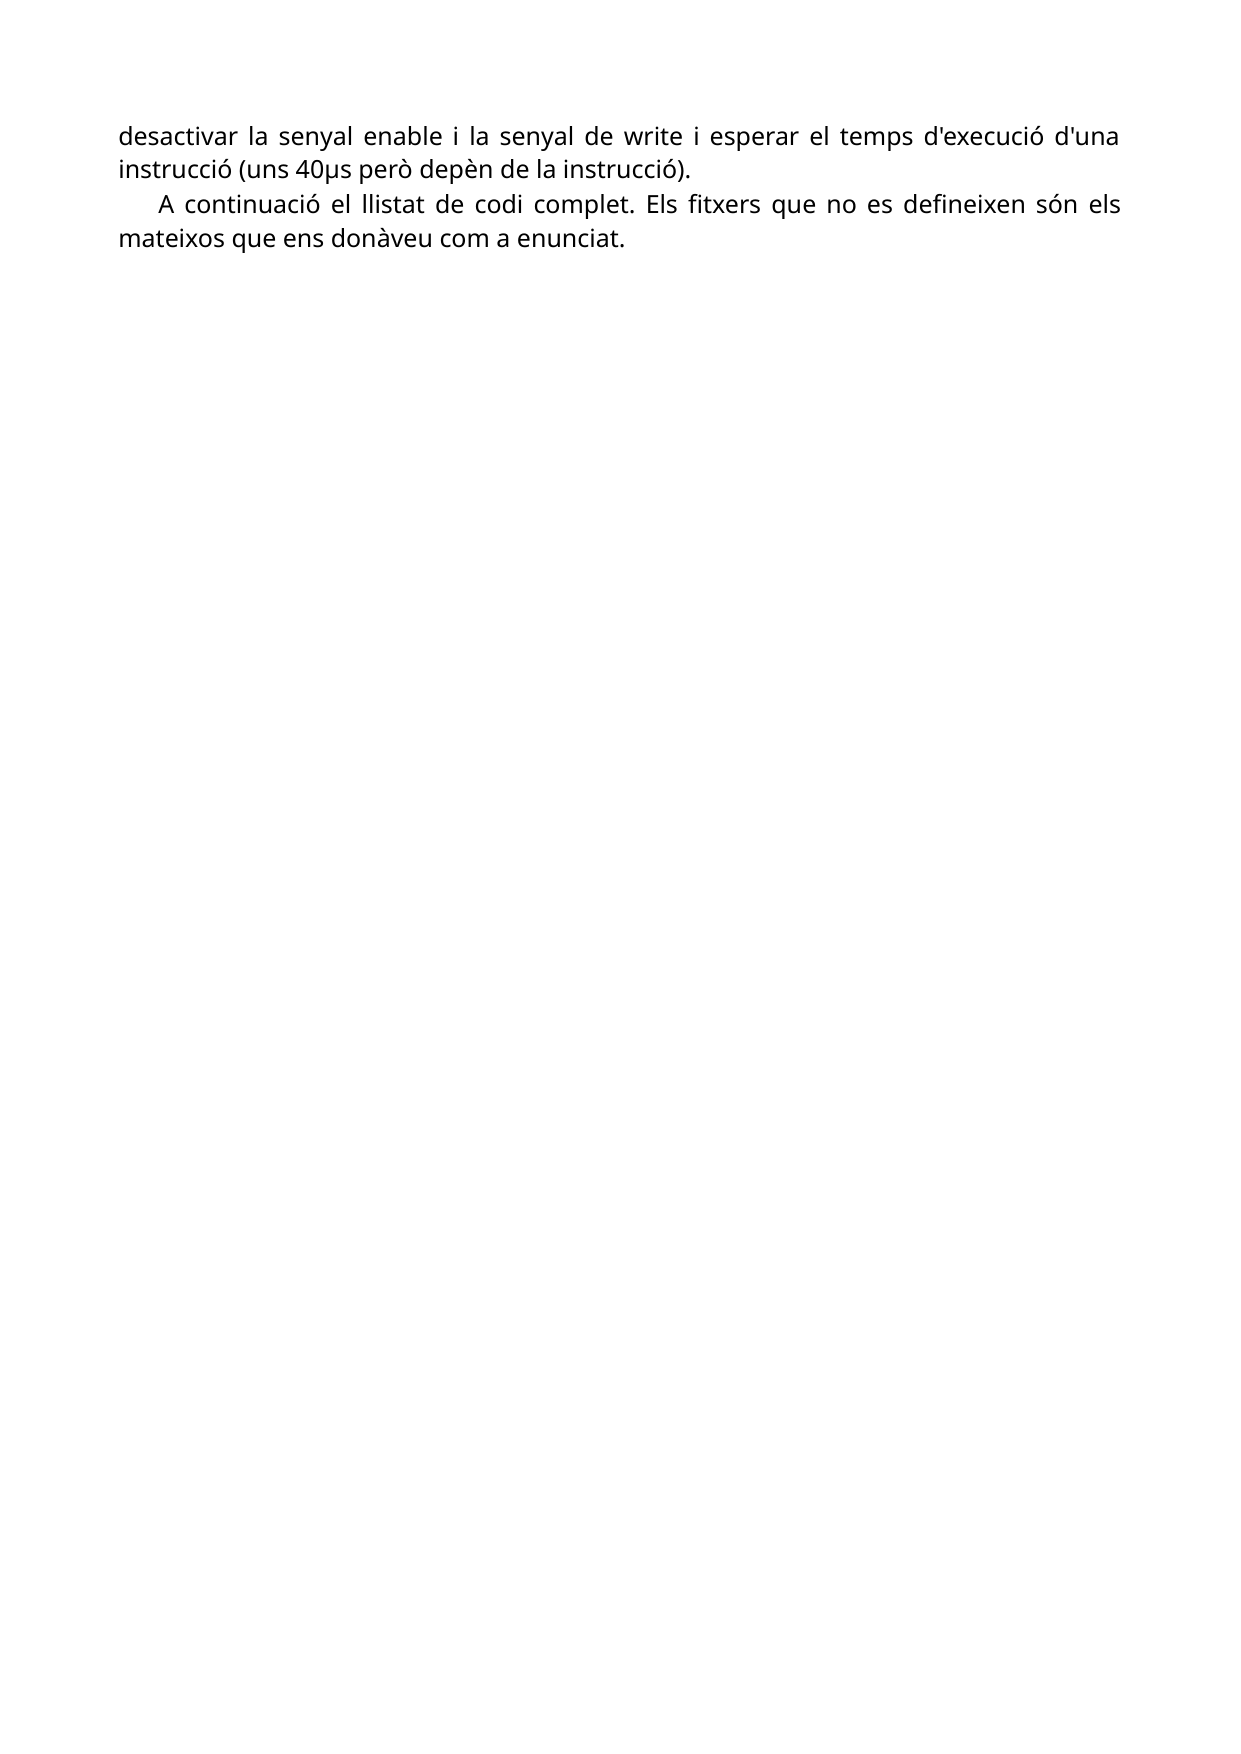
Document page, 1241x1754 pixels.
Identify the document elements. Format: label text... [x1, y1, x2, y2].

text desactivar la senyal enable i la senyal de write i esperar el temps d'execució d'una instrucció (uns 40μs però depèn de la instrucció). [118, 118, 1122, 186]
text A continuació el llistat de codi complet. Els fitxers que no es defineixen són els mateixos que ens donàveu com a enunciat. [118, 186, 1122, 254]
